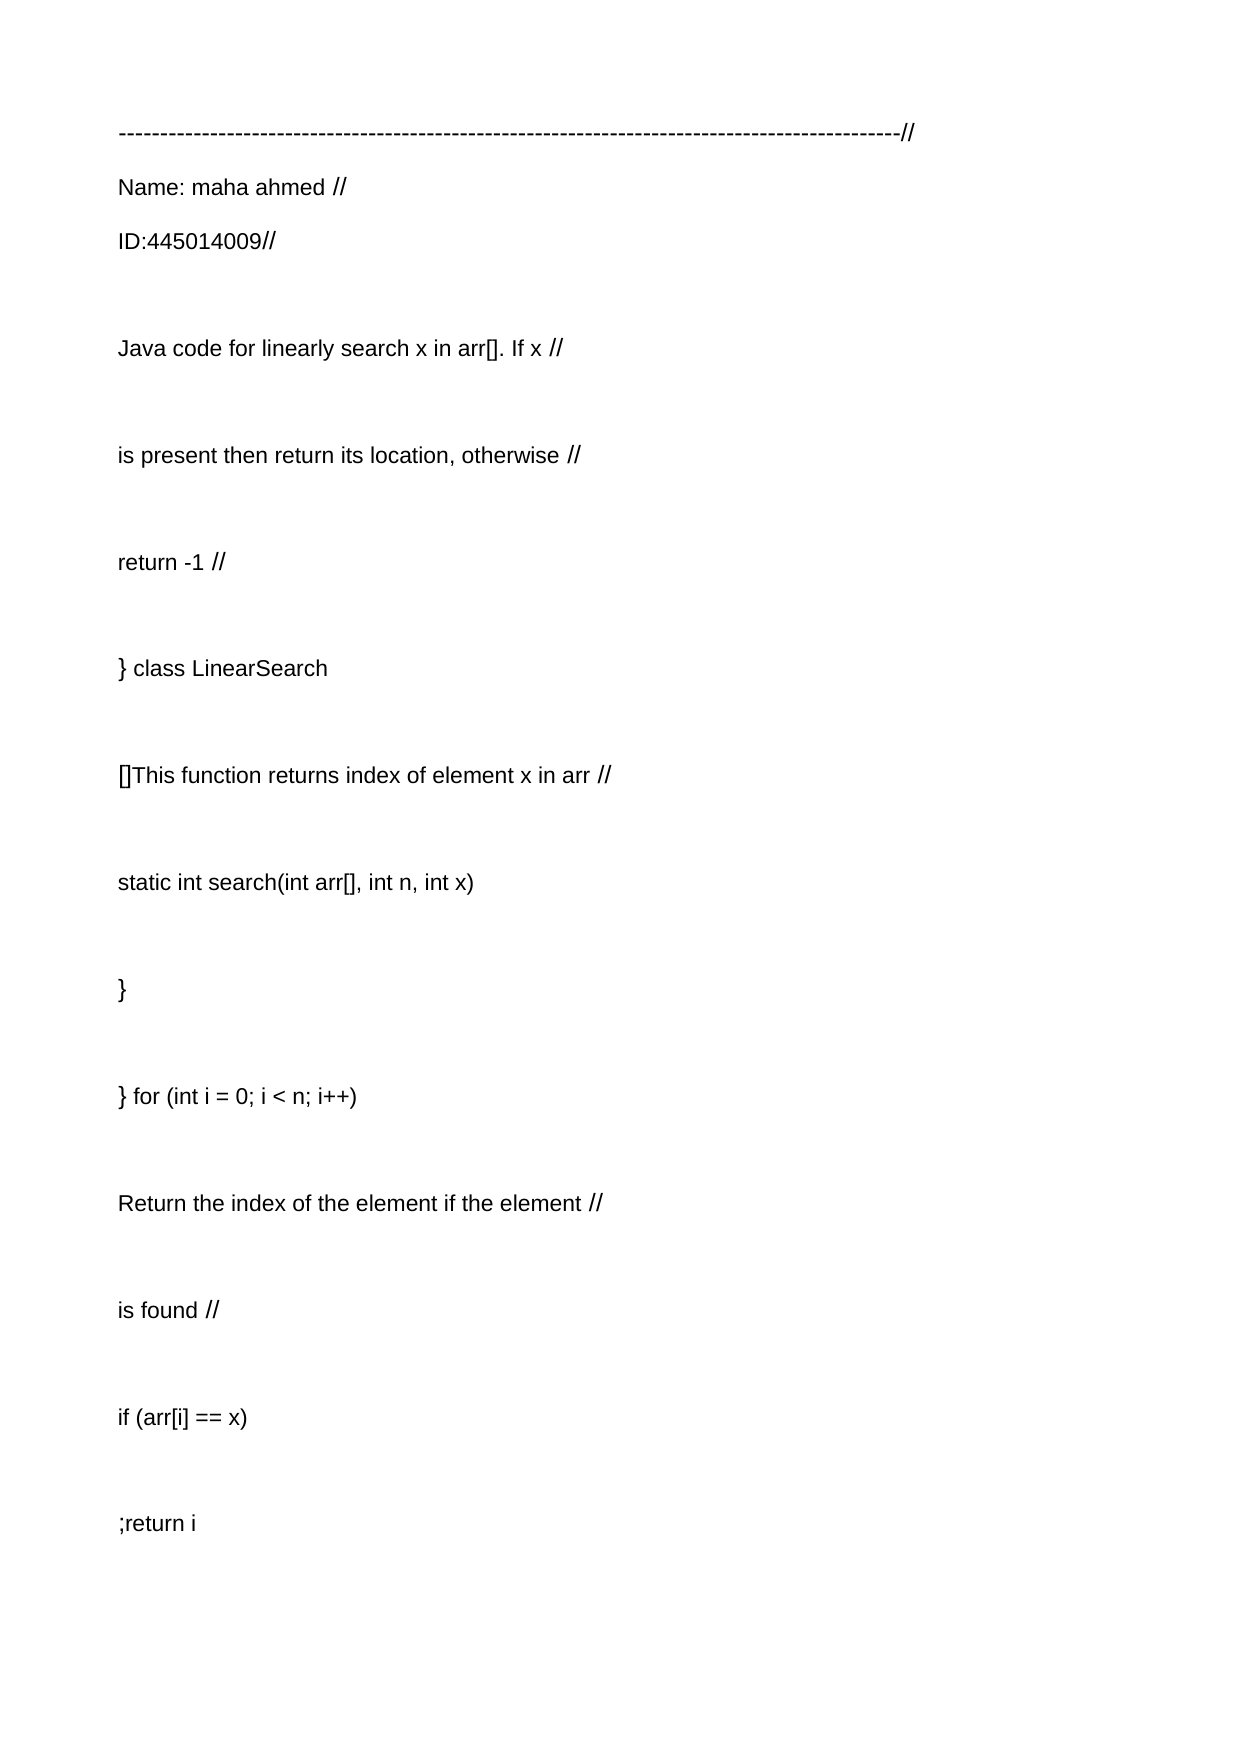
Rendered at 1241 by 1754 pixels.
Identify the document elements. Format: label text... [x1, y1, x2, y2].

text //ID:445014009 [118, 226, 1122, 254]
text { [118, 974, 1122, 1003]
text // Java code for linearly search x in arr[]. If x [118, 333, 1122, 361]
text static int search(int arr[], int n, int x) [118, 867, 1122, 896]
text // Return the index of the element if the element [118, 1188, 1122, 1216]
text // Name: maha ahmed [118, 172, 1122, 201]
text // is found [118, 1294, 1122, 1323]
text //---------------------------------------------------------------------------------------------- [118, 118, 1122, 147]
text if (arr[i] == x) [118, 1401, 1122, 1430]
text // This function returns index of element x in arr[] [118, 760, 1122, 789]
text // is present then return its location, otherwise [118, 439, 1122, 468]
text return i; [118, 1508, 1122, 1537]
text class LinearSearch { [118, 653, 1122, 682]
text for (int i = 0; i < n; i++) { [118, 1081, 1122, 1109]
text // return -1 [118, 546, 1122, 575]
